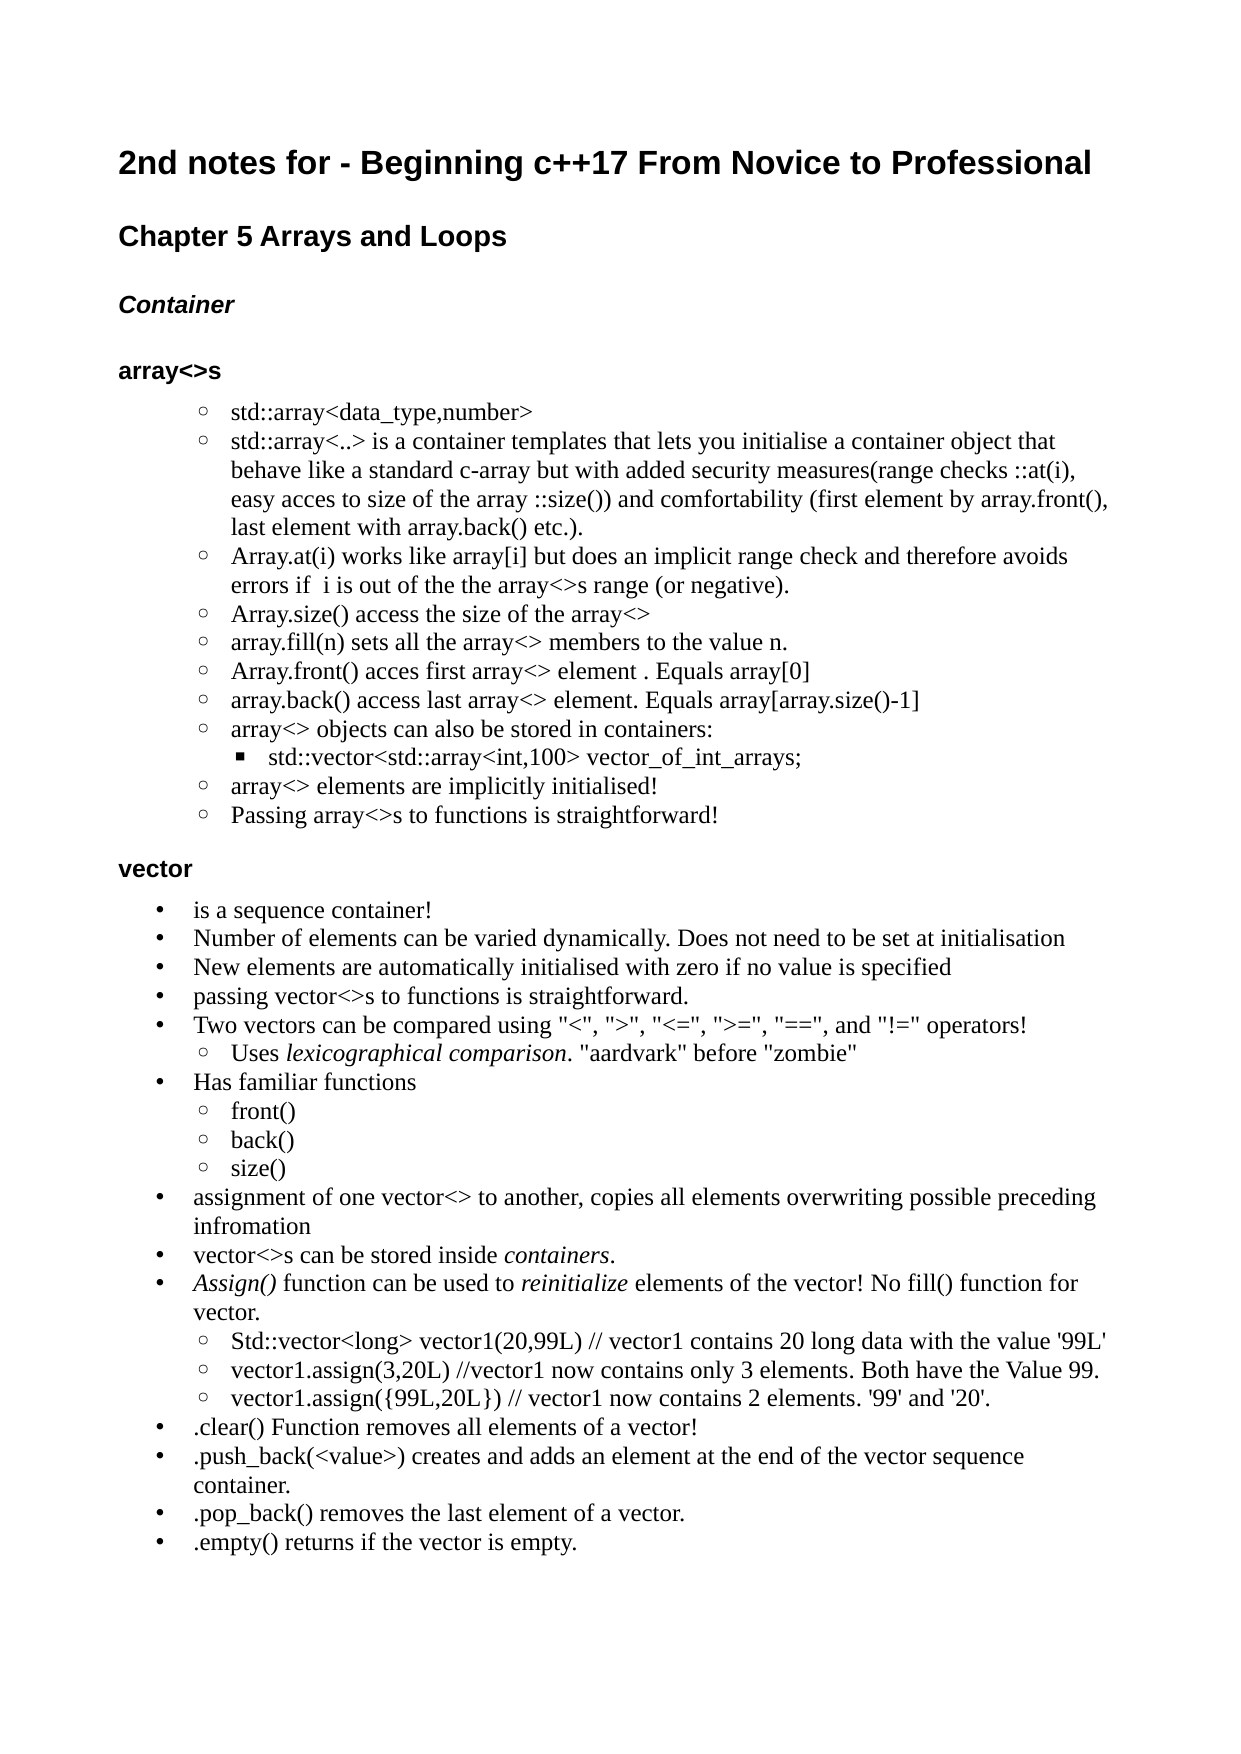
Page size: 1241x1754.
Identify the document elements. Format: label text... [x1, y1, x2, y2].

list array.fill(n) sets all the array<> members to the value n. [193, 627, 1122, 656]
list New elements are automatically initialised with zero if no value is specified [156, 952, 1122, 981]
list Has familiar functions [156, 1067, 1122, 1096]
list is a sequence container! [156, 895, 1122, 923]
list Number of elements can be varied dynamically. Does not need to be set at initialisation [156, 923, 1122, 952]
list array.back() access last array<> element. Equals array[array.size()-1] [193, 685, 1122, 714]
list .clear() Function removes all elements of a vector! [156, 1412, 1122, 1441]
list vector1.assign(3,20L) //vector1 now contains only 3 elements. Both have the Value 99. [193, 1355, 1122, 1383]
subtitle array<>s [118, 356, 1122, 385]
list .pop_back() removes the last element of a vector. [156, 1498, 1122, 1527]
list std::array<..> is a container templates that lets you initialise a container object that behave like a standard c-array but with added security measures(range checks ::at(i), easy acces to size of the array ::size()) and comfortability (first element by array.front(), last element with array.back() etc.). [193, 426, 1122, 541]
subtitle Container [118, 290, 1122, 319]
list std::vector<std::array<int,100> vector_of_int_arrays; [231, 742, 1122, 771]
list vector1.assign({99L,20L}) // vector1 now contains 2 elements. '99' and '20'. [193, 1383, 1122, 1412]
list assignment of one vector<> to another, copies all elements overwriting possible preceding infromation [156, 1182, 1122, 1240]
subtitle 2nd notes for - Beginning c++17 From Novice to Professional [118, 143, 1122, 182]
list .push_back(<value>) creates and adds an element at the end of the vector sequence container. [156, 1441, 1122, 1498]
list vector<>s can be stored inside containers. [156, 1240, 1122, 1268]
list Array.front() acces first array<> element . Equals array[0] [193, 656, 1122, 685]
subtitle Chapter 5 Arrays and Loops [118, 219, 1122, 253]
list Uses lexicographical comparison. "aardvark" before "zombie" [193, 1038, 1122, 1067]
list array<> objects can also be stored in containers: [193, 714, 1122, 742]
list array<> elements are implicitly initialised! [193, 771, 1122, 800]
subtitle vector [118, 854, 1122, 882]
list Passing array<>s to functions is straightforward! [193, 800, 1122, 829]
list back() [193, 1125, 1122, 1153]
list passing vector<>s to functions is straightforward. [156, 981, 1122, 1010]
list Two vectors can be compared using "<", ">", "<=", ">=", "==", and "!=" operators! [156, 1010, 1122, 1038]
list Std::vector<long> vector1(20,99L) // vector1 contains 20 long data with the value '99L' [193, 1326, 1122, 1355]
list Array.size() access the size of the array<> [193, 599, 1122, 627]
list .empty() returns if the vector is empty. [156, 1527, 1122, 1556]
list Array.at(i) works like array[i] but does an implicit range check and therefore avoids errors if i is out of the the array<>s range (or negative). [193, 541, 1122, 599]
list front() [193, 1096, 1122, 1125]
list std::array<data_type,number> [193, 397, 1122, 426]
list size() [193, 1153, 1122, 1182]
list Assign() function can be used to reinitialize elements of the vector! No fill() function for vector. [156, 1268, 1122, 1326]
